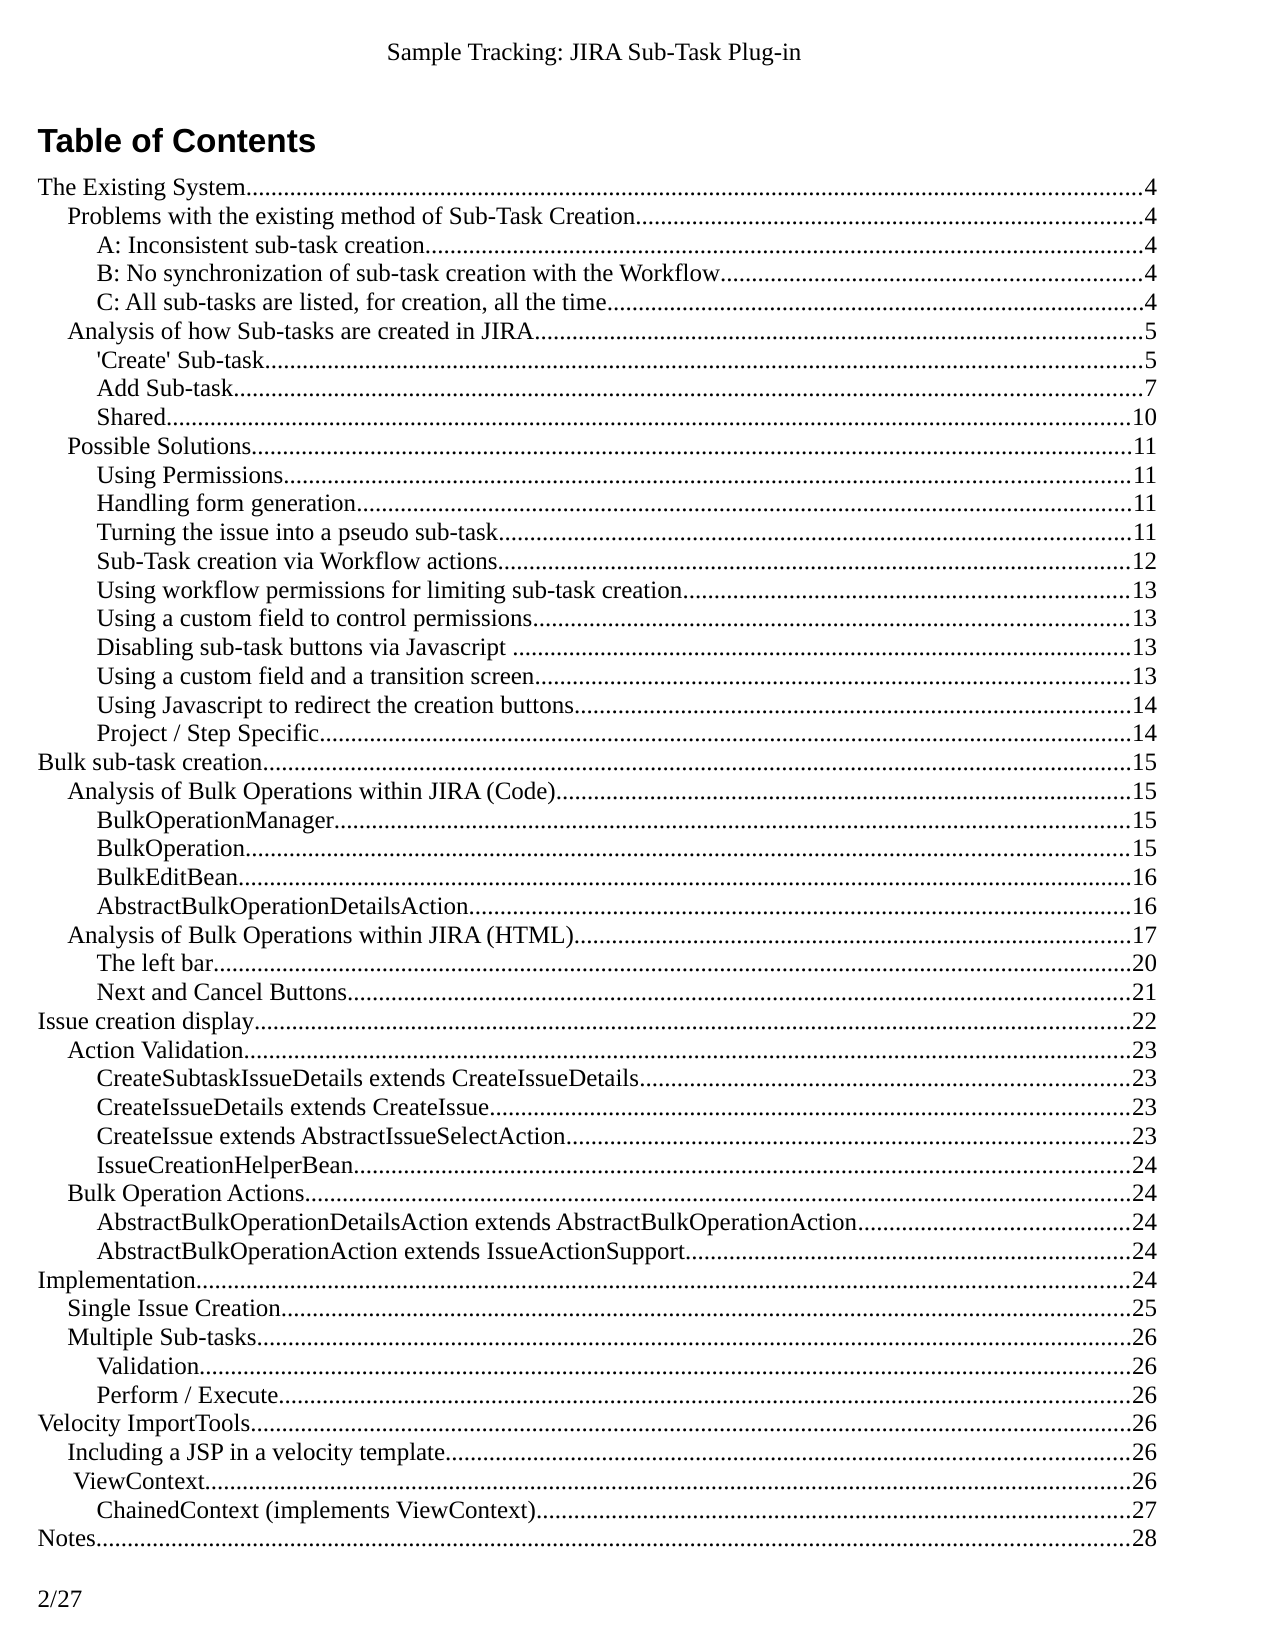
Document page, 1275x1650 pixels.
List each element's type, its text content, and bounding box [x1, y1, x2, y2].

text CreateIssueDetails extends CreateIssue 23 [96, 1092, 1157, 1121]
text Possible Solutions 11 [67, 431, 1157, 460]
text The Existing System 4 [37, 172, 1157, 201]
text C: All sub-tasks are listed, for creation, all the time 4 [96, 287, 1157, 316]
text B: No synchronization of sub-task creation with the Workflow 4 [96, 258, 1157, 287]
text BulkEditBean 16 [96, 862, 1157, 891]
text Validation 26 [96, 1351, 1157, 1380]
text ViewContext 26 [67, 1466, 1157, 1495]
text Implementation 24 [37, 1265, 1157, 1293]
text BulkOperation 15 [96, 833, 1157, 862]
text Using a custom field and a transition screen 13 [96, 661, 1157, 690]
text Next and Cancel Buttons 21 [96, 977, 1157, 1006]
text Sub-Task creation via Workflow actions. 12 [96, 546, 1157, 575]
text Using Permissions 11 [96, 460, 1157, 488]
text Analysis of Bulk Operations within JIRA (HTML) 17 [67, 920, 1157, 948]
text Velocity ImportTools 26 [37, 1408, 1157, 1437]
text Including a JSP in a velocity template 26 [67, 1437, 1157, 1466]
text Shared 10 [96, 402, 1157, 431]
text Single Issue Creation 25 [67, 1293, 1157, 1322]
text Bulk Operation Actions 24 [67, 1178, 1157, 1207]
text Multiple Sub-tasks 26 [67, 1322, 1157, 1351]
text The left bar 20 [96, 948, 1157, 977]
text CreateIssue extends AbstractIssueSelectAction 23 [96, 1121, 1157, 1150]
text Issue creation display 22 [37, 1006, 1157, 1035]
text Using a custom field to control permissions 13 [96, 603, 1157, 632]
text Handling form generation 11 [96, 488, 1157, 517]
text AbstractBulkOperationDetailsAction extends AbstractBulkOperationAction 24 [96, 1207, 1157, 1236]
text Using workflow permissions for limiting sub-task creation 13 [96, 575, 1157, 603]
text ChainedContext (implements ViewContext) 27 [96, 1495, 1157, 1523]
text AbstractBulkOperationDetailsAction 16 [96, 891, 1157, 920]
subtitle Table of Contents [37, 121, 1157, 160]
text IssueCreationHelperBean 24 [96, 1150, 1157, 1178]
text CreateSubtaskIssueDetails extends CreateIssueDetails 23 [96, 1063, 1157, 1092]
text BulkOperationManager 15 [96, 805, 1157, 833]
text Perform / Execute 26 [96, 1380, 1157, 1408]
text AbstractBulkOperationAction extends IssueActionSupport 24 [96, 1236, 1157, 1265]
text Using Javascript to redirect the creation buttons 14 [96, 690, 1157, 718]
text Problems with the existing method of Sub-Task Creation 4 [67, 201, 1157, 230]
text Analysis of Bulk Operations within JIRA (Code) 15 [67, 776, 1157, 805]
text Action Validation 23 [67, 1035, 1157, 1063]
text Bulk sub-task creation 15 [37, 747, 1157, 776]
text Notes 28 [37, 1523, 1157, 1552]
text Project / Step Specific 14 [96, 718, 1157, 747]
text Disabling sub-task buttons via Javascript 13 [96, 632, 1157, 661]
text A: Inconsistent sub-task creation 4 [96, 230, 1157, 258]
text Add Sub-task 7 [96, 373, 1157, 402]
text Analysis of how Sub-tasks are created in JIRA 5 [67, 316, 1157, 345]
text 'Create' Sub-task 5 [96, 345, 1157, 373]
text Turning the issue into a pseudo sub-task 11 [96, 517, 1157, 546]
